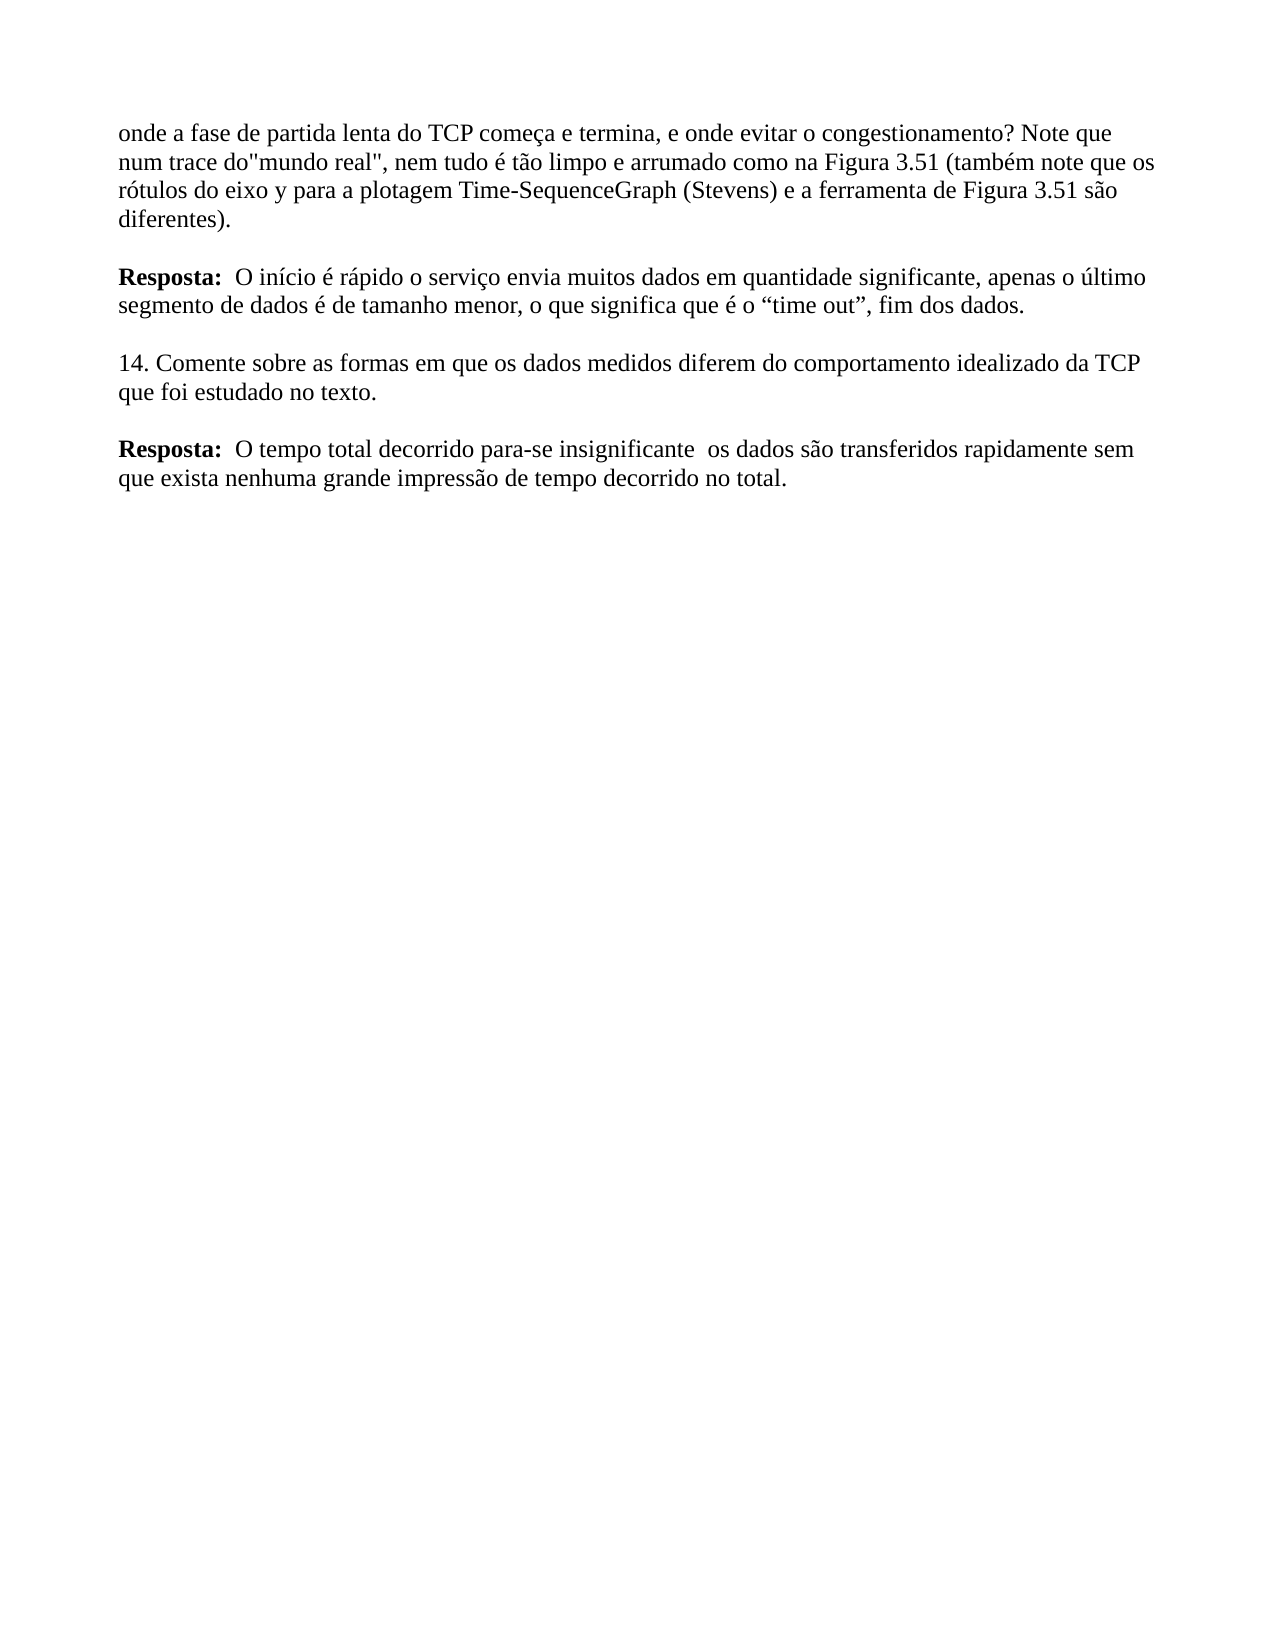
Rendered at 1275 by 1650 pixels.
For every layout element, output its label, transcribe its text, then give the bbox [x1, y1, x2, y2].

text Resposta: O tempo total decorrido para-se insignificante os dados são transferidos rapidamente sem que exista nenhuma grande impressão de tempo decorrido no total. [118, 434, 1157, 492]
text onde a fase de partida lenta do TCP começa e termina, e onde evitar o congestionamento? Note que num trace do"mundo real", nem tudo é tão limpo e arrumado como na Figura 3.51 (também note que os rótulos do eixo y para a plotagem Time-SequenceGraph (Stevens) e a ferramenta de Figura 3.51 são diferentes). [118, 118, 1157, 233]
text Resposta: O início é rápido o serviço envia muitos dados em quantidade significante, apenas o último segmento de dados é de tamanho menor, o que significa que é o “time out”, fim dos dados. [118, 262, 1157, 319]
text 14. Comente sobre as formas em que os dados medidos diferem do comportamento idealizado da TCP que foi estudado no texto. [118, 348, 1157, 406]
